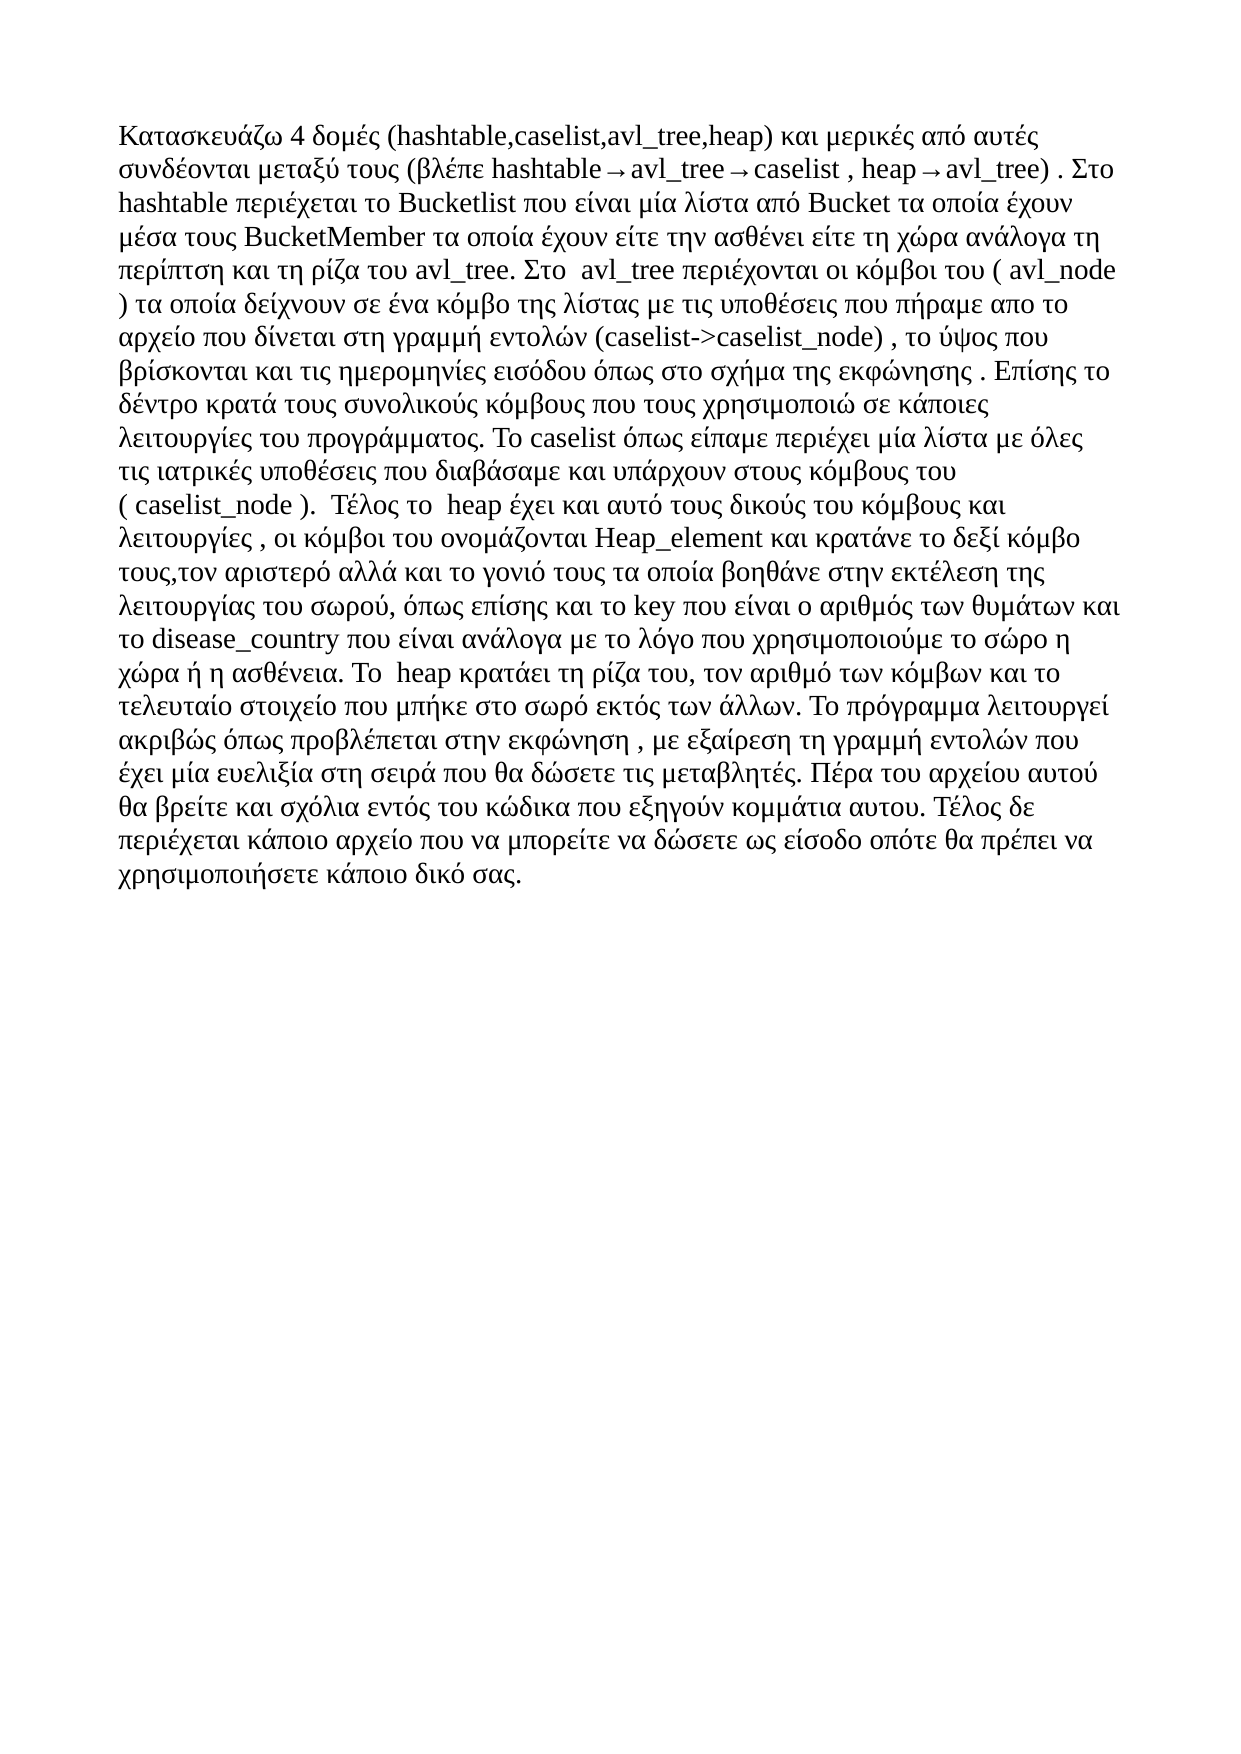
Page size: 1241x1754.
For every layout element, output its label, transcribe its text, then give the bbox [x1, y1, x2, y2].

text Κατασκευάζω 4 δομές (hashtable,caselist,avl_tree,heap) και μερικές από αυτές συνδέονται μεταξύ τους (βλέπε hashtable→avl_tree→caselist , heap→avl_tree) . Στο hashtable περιέχεται το Bucketlist που είναι μία λίστα από Bucket τα οποία έχουν μέσα τους BucketMember τα οποία έχουν είτε την ασθένει είτε τη χώρα ανάλογα τη περίπτση και τη ρίζα του avl_tree. Στο avl_tree περιέχονται οι κόμβοι του ( avl_node ) τα οποία δείχνουν σε ένα κόμβο της λίστας με τις υποθέσεις που πήραμε απο το αρχείο που δίνεται στη γραμμή εντολών (caselist->caselist_node) , το ύψος που βρίσκονται και τις ημερομηνίες εισόδου όπως στο σχήμα της εκφώνησης . Επίσης το δέντρο κρατά τους συνολικούς κόμβους που τους χρησιμοποιώ σε κάποιες λειτουργίες του προγράμματος. Το caselist όπως είπαμε περιέχει μία λίστα με όλες τις ιατρικές υποθέσεις που διαβάσαμε και υπάρχουν στους κόμβους του ( caselist_node ). Τέλος το heap έχει και αυτό τους δικούς του κόμβους και λειτουργίες , οι κόμβοι του ονομάζονται Heap_element και κρατάνε το δεξί κόμβο τους,τον αριστερό αλλά και το γονιό τους τα οποία βοηθάνε στην εκτέλεση της λειτουργίας του σωρού, όπως επίσης και το key που είναι ο αριθμός των θυμάτων και το disease_country που είναι ανάλογα με το λόγο που χρησιμοποιούμε το σώρο η χώρα ή η ασθένεια. Το heap κρατάει τη ρίζα του, τον αριθμό των κόμβων και το τελευταίο στοιχείο που μπήκε στο σωρό εκτός των άλλων. Το πρόγραμμα λειτουργεί ακριβώς όπως προβλέπεται στην εκφώνηση , με εξαίρεση τη γραμμή εντολών που έχει μία ευελιξία στη σειρά που θα δώσετε τις μεταβλητές. Πέρα του αρχείου αυτού θα βρείτε και σχόλια εντός του κώδικα που εξηγούν κομμάτια αυτου. Τέλος δε περιέχεται κάποιο αρχείο που να μπορείτε να δώσετε ως είσοδο οπότε θα πρέπει να χρησιμοποιήσετε κάποιο δικό σας. [118, 118, 1122, 889]
